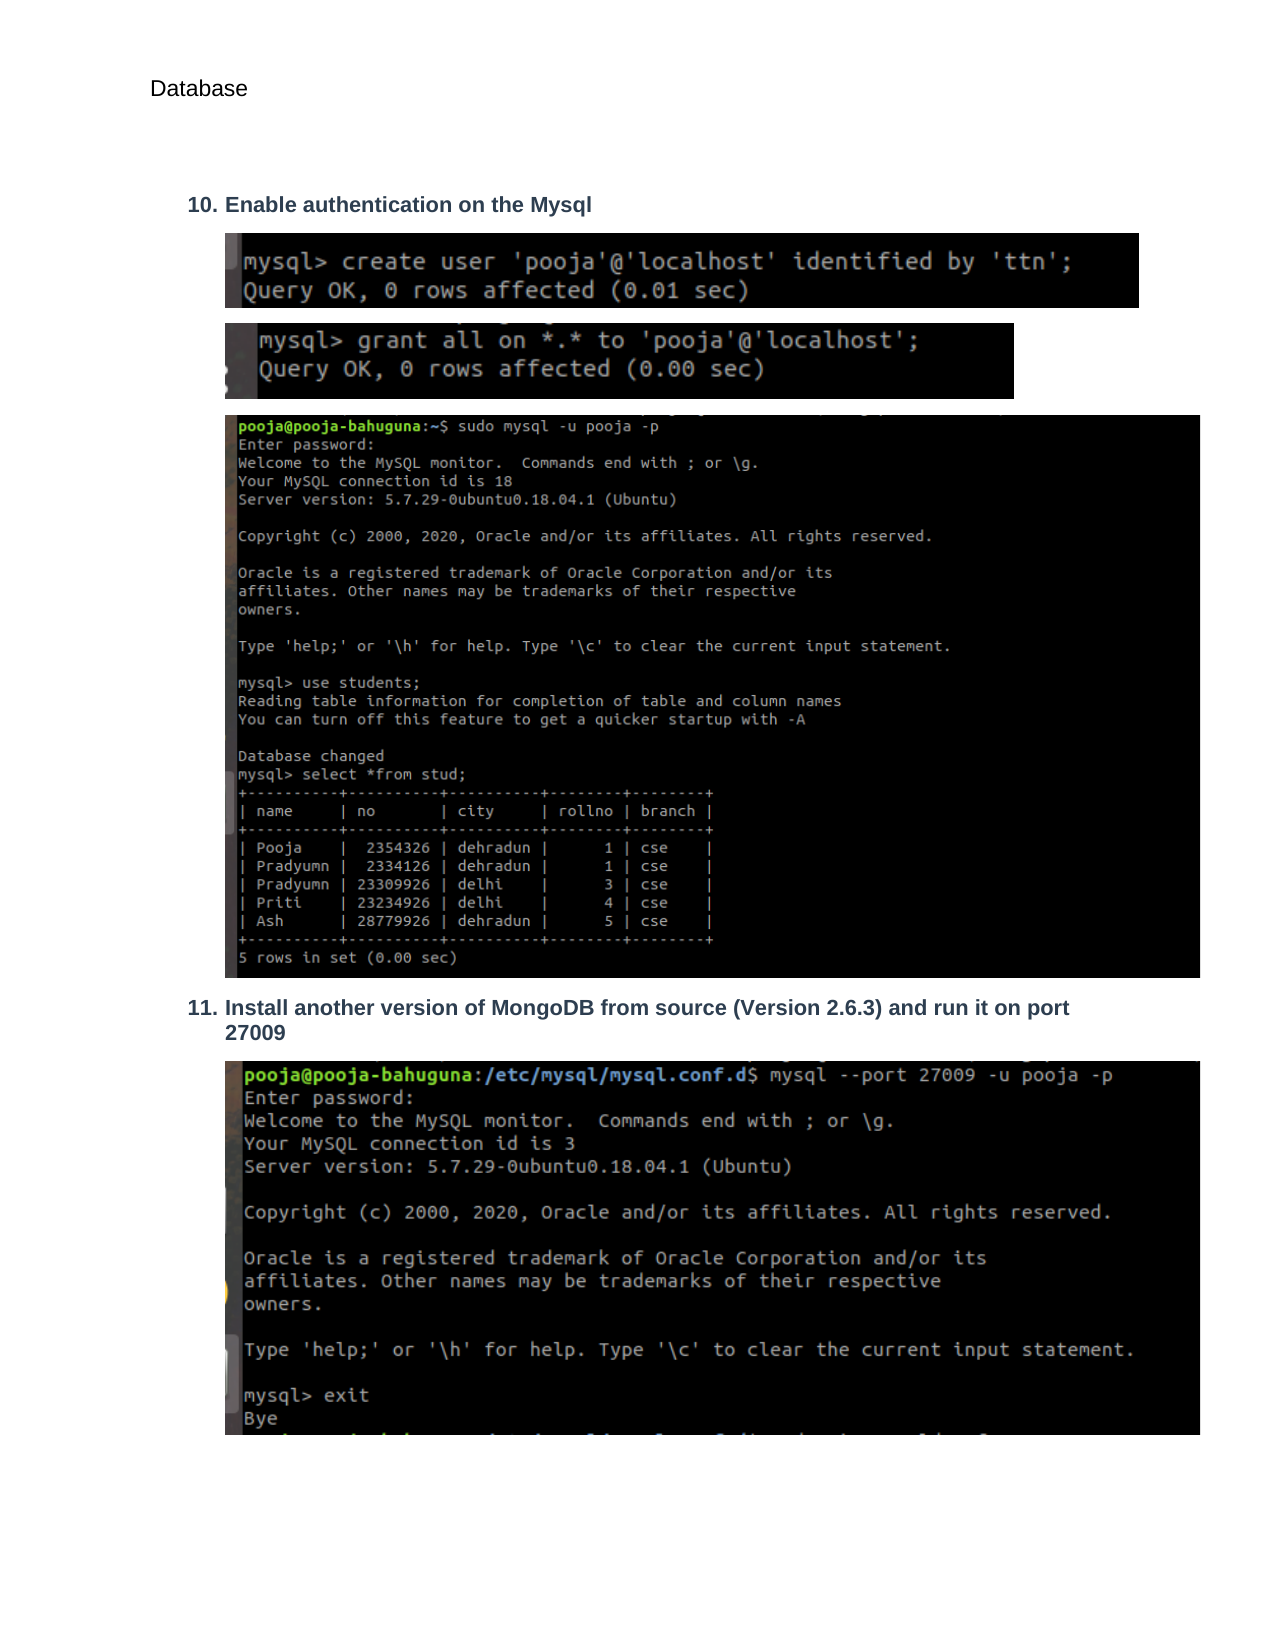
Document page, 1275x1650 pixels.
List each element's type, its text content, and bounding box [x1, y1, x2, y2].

list Enable authentication on the Mysql [187, 192, 1125, 217]
list Install another version of MongoDB from source (Version 2.6.3) and run it on port 27009 [187, 995, 1125, 1045]
picture [225, 233, 1139, 308]
picture [225, 1061, 1200, 1435]
picture [225, 415, 1200, 978]
picture [225, 323, 1014, 399]
